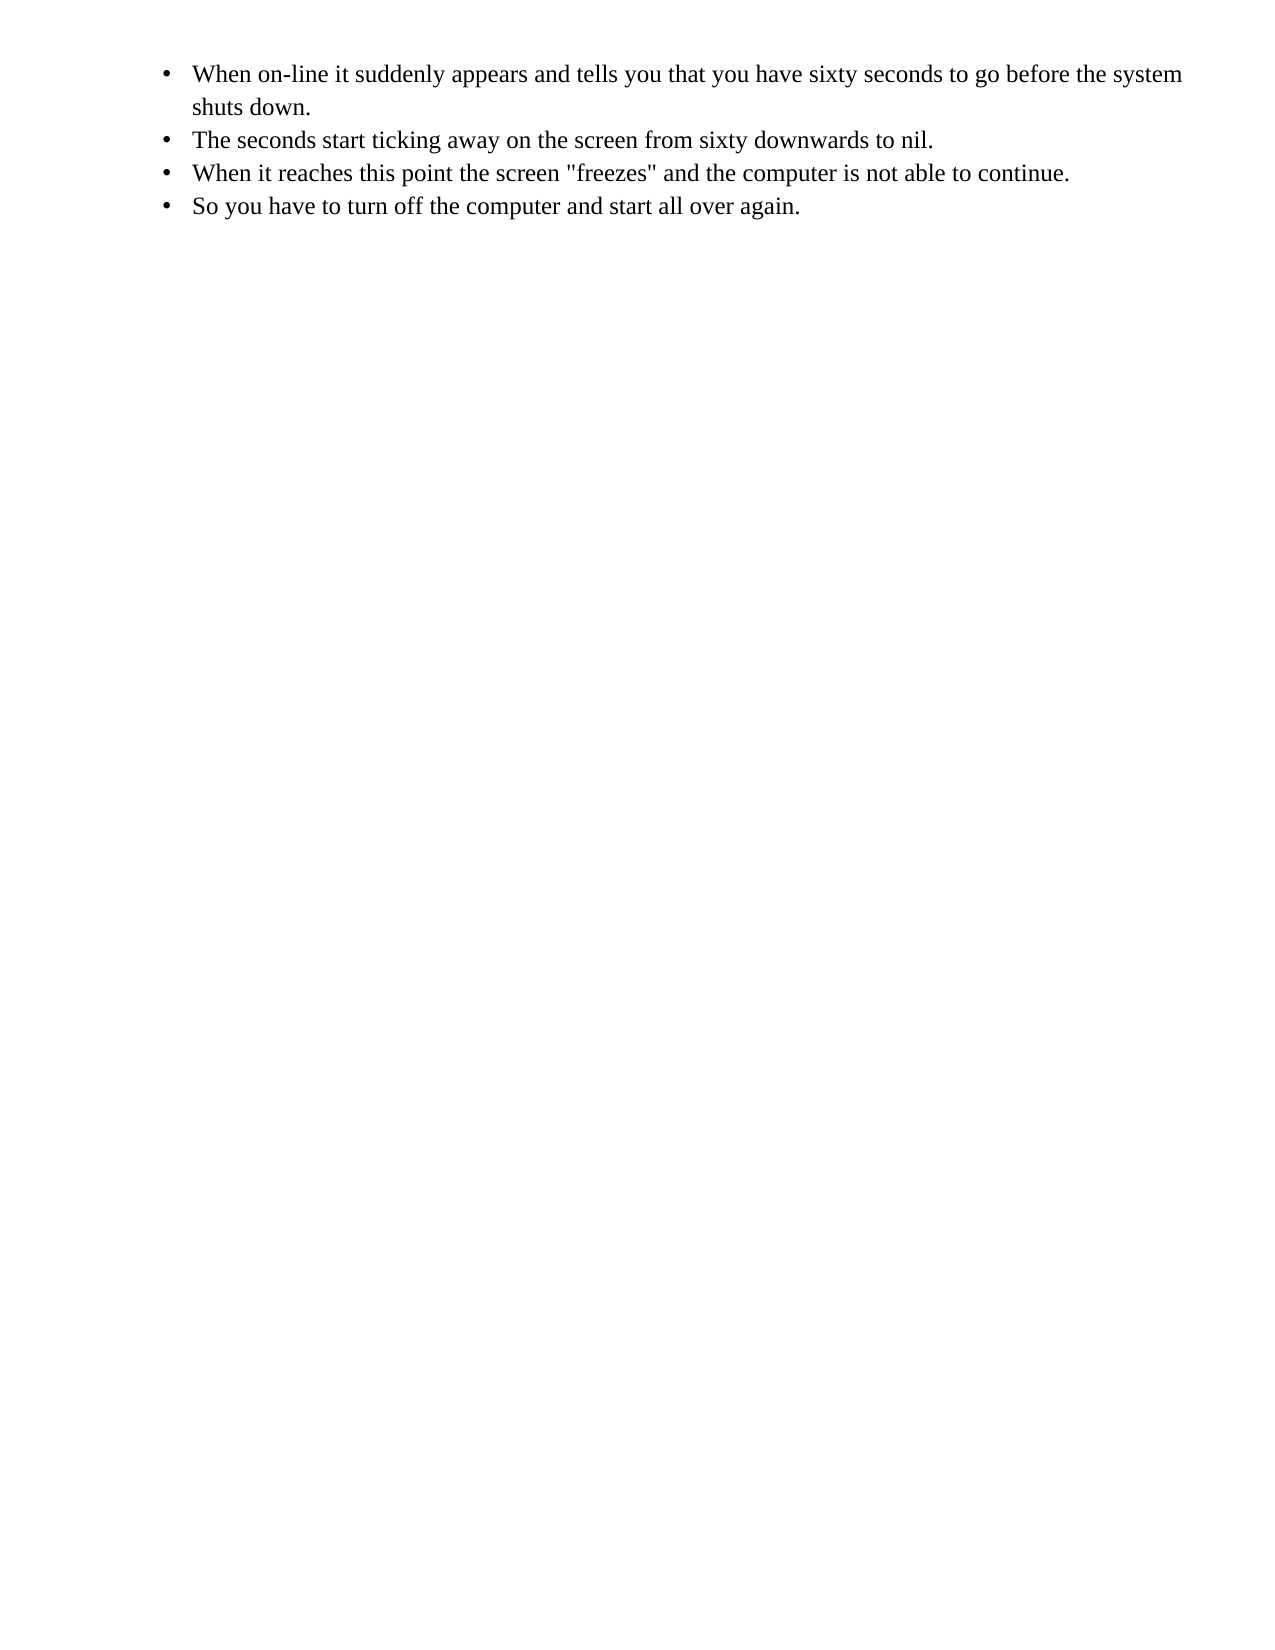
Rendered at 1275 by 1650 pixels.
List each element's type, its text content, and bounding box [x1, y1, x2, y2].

list So you have to turn off the computer and start all over again. [162, 191, 1216, 220]
list The seconds start ticking away on the screen from sixty downwards to nil. [162, 125, 1216, 154]
list When on-line it suddenly appears and tells you that you have sixty seconds to go before the system shuts down. [162, 59, 1216, 121]
list When it reaches this point the screen "freezes" and the computer is not able to continue. [162, 158, 1216, 187]
